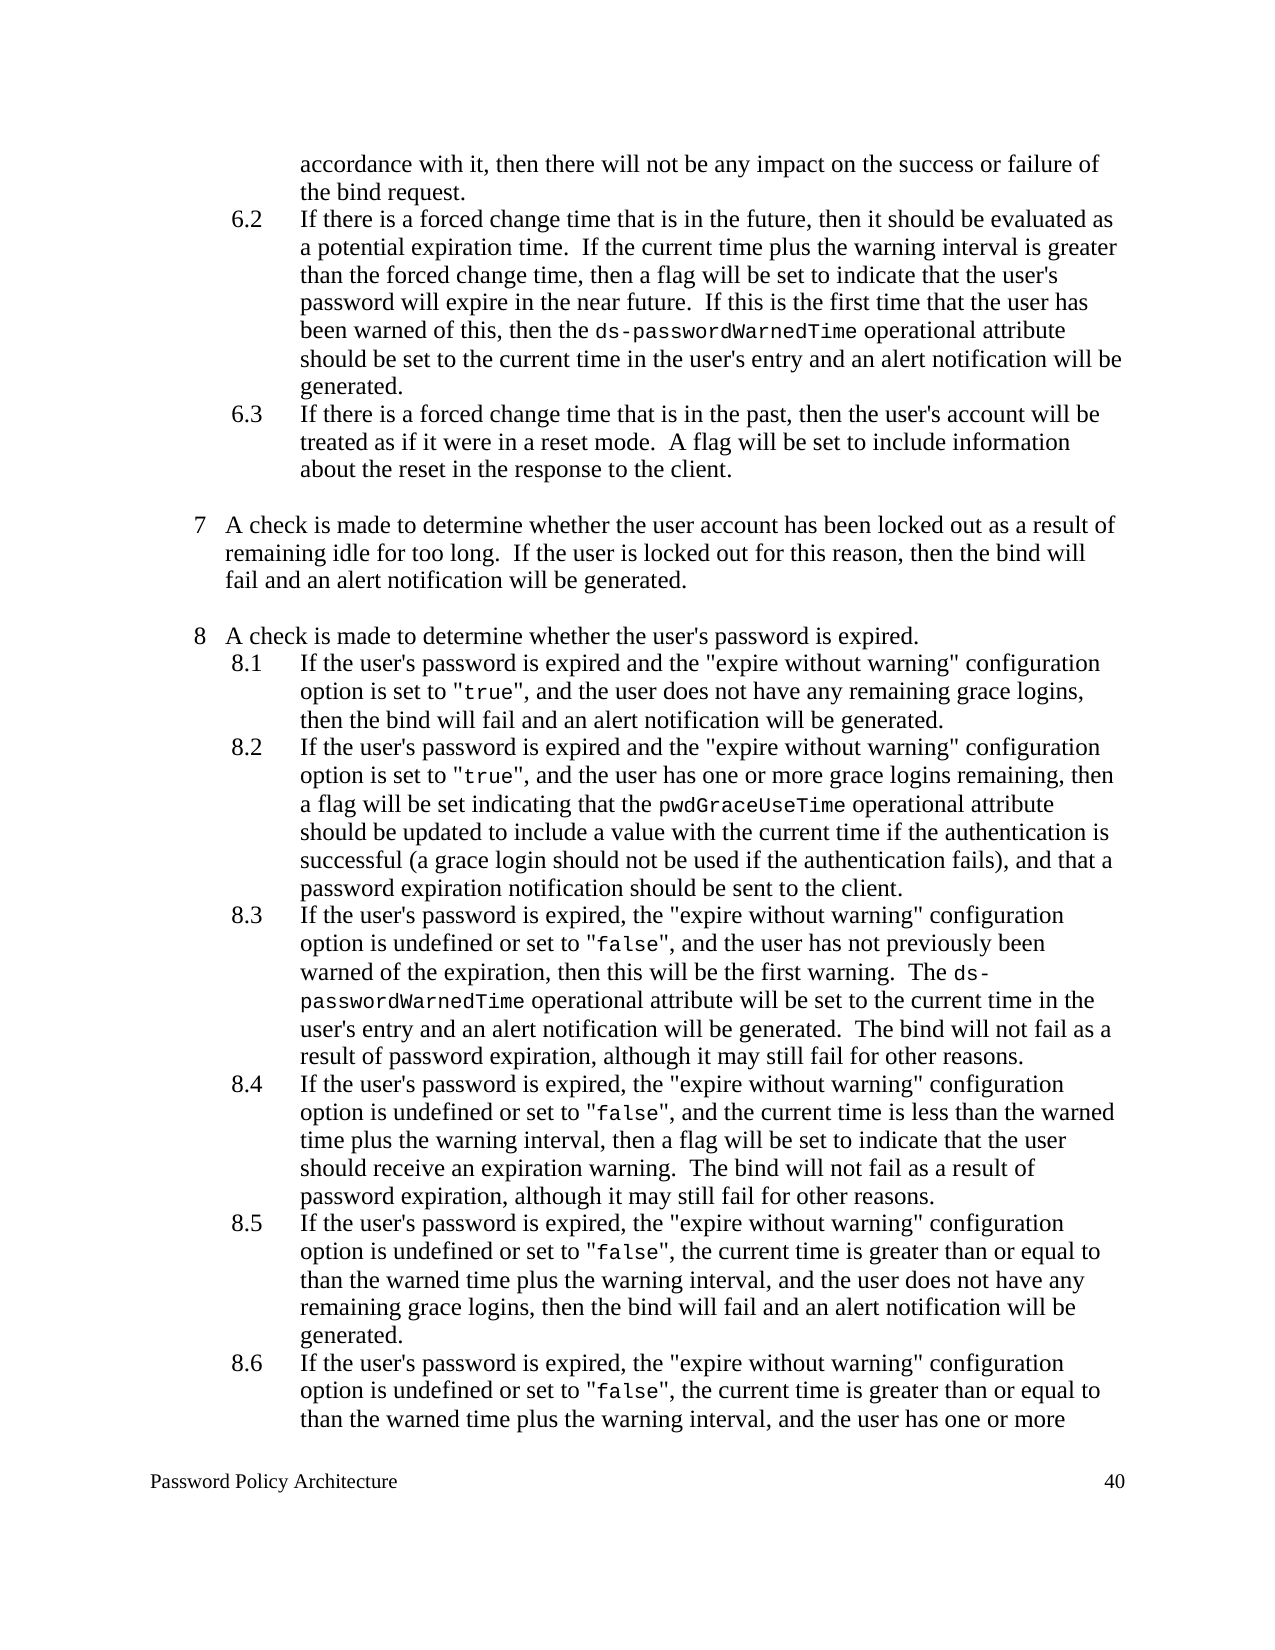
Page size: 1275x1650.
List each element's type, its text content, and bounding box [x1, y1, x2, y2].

list If the user's password is expired and the "expire without warning" configuration option is set to "true", and the user has one or more grace logins remaining, then a flag will be set indicating that the pwdGraceUseTime operational attribute should be updated to include a value with the current time if the authentication is successful (a grace login should not be used if the authentication fails), and that a password expiration notification should be sent to the client. [225, 733, 1125, 901]
list A check is made to determine whether the user's password is expired. [187, 622, 1125, 649]
list accordance with it, then there will not be any impact on the success or failure of the bind request. [225, 150, 1125, 205]
list If the user's password is expired, the "expire without warning" configuration option is undefined or set to "false", and the user has not previously been warned of the expiration, then this will be the first warning. The ds-passwordWarnedTime operational attribute will be set to the current time in the user's entry and an alert notification will be generated. The bind will not fail as a result of password expiration, although it may still fail for other reasons. [225, 901, 1125, 1070]
list If the user's password is expired, the "expire without warning" configuration option is undefined or set to "false", and the current time is less than the warned time plus the warning interval, then a flag will be set to indicate that the user should receive an expiration warning. The bind will not fail as a result of password expiration, although it may still fail for other reasons. [225, 1070, 1125, 1209]
list If the user's password is expired, the "expire without warning" configuration option is undefined or set to "false", the current time is greater than or equal to than the warned time plus the warning interval, and the user has one or more [225, 1349, 1125, 1433]
list If there is a forced change time that is in the past, then the user's account will be treated as if it were in a reset mode. A flag will be set to include information about the reset in the response to the client. [225, 400, 1125, 483]
list If there is a forced change time that is in the future, then it should be evaluated as a potential expiration time. If the current time plus the warning interval is greater than the forced change time, then a flag will be set to indicate that the user's password will expire in the near future. If this is the first time that the user has been warned of this, then the ds-passwordWarnedTime operational attribute should be set to the current time in the user's entry and an alert notification will be generated. [225, 205, 1125, 400]
list If the user's password is expired, the "expire without warning" configuration option is undefined or set to "false", the current time is greater than or equal to than the warned time plus the warning interval, and the user does not have any remaining grace logins, then the bind will fail and an alert notification will be generated. [225, 1209, 1125, 1349]
list If the user's password is expired and the "expire without warning" configuration option is set to "true", and the user does not have any remaining grace logins, then the bind will fail and an alert notification will be generated. [225, 649, 1125, 733]
list A check is made to determine whether the user account has been locked out as a result of remaining idle for too long. If the user is locked out for this reason, then the bind will fail and an alert notification will be generated. [187, 511, 1125, 594]
